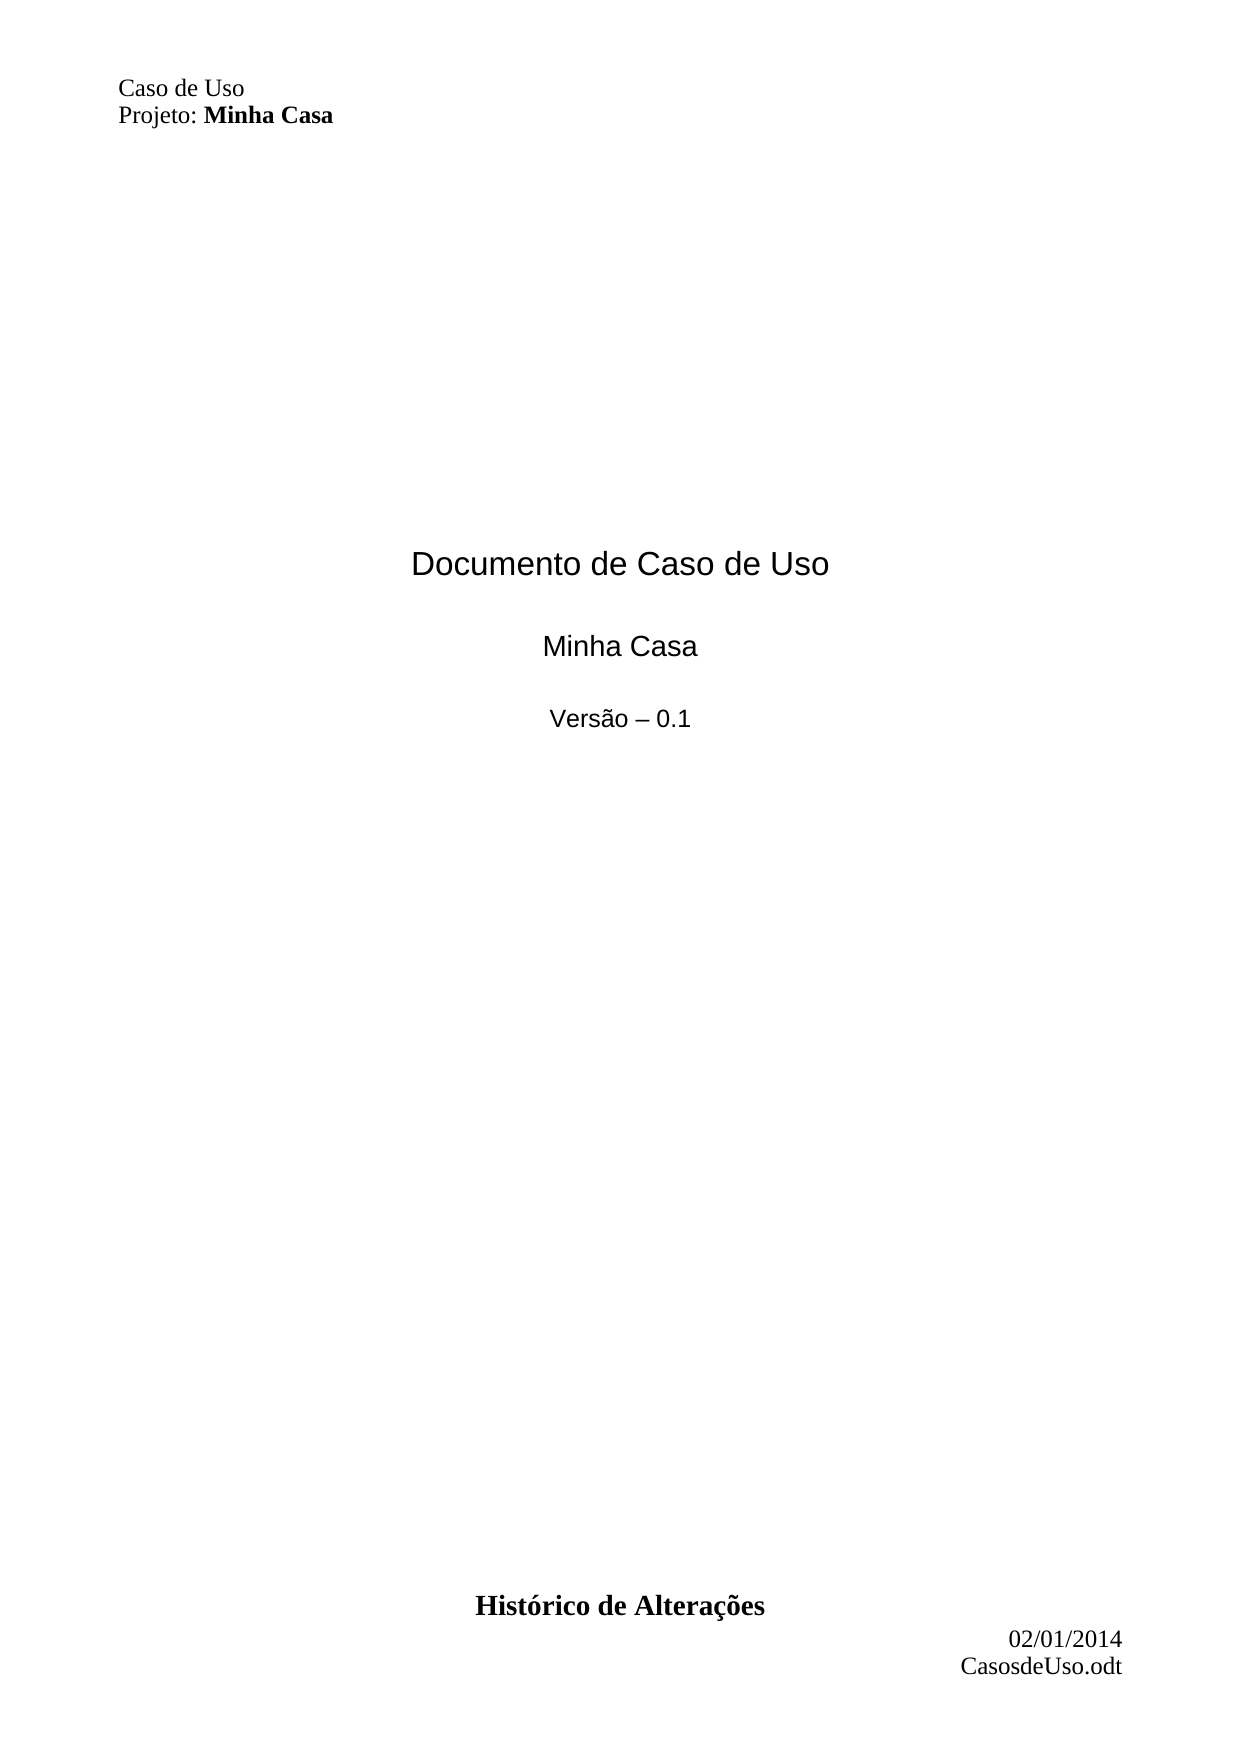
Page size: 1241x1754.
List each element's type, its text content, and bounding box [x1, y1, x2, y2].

text Documento de Caso de Uso [118, 545, 1122, 582]
text Histórico de Alterações [118, 1590, 1122, 1622]
text Versão – 0.1 [118, 705, 1122, 733]
text Minha Casa [118, 630, 1122, 663]
